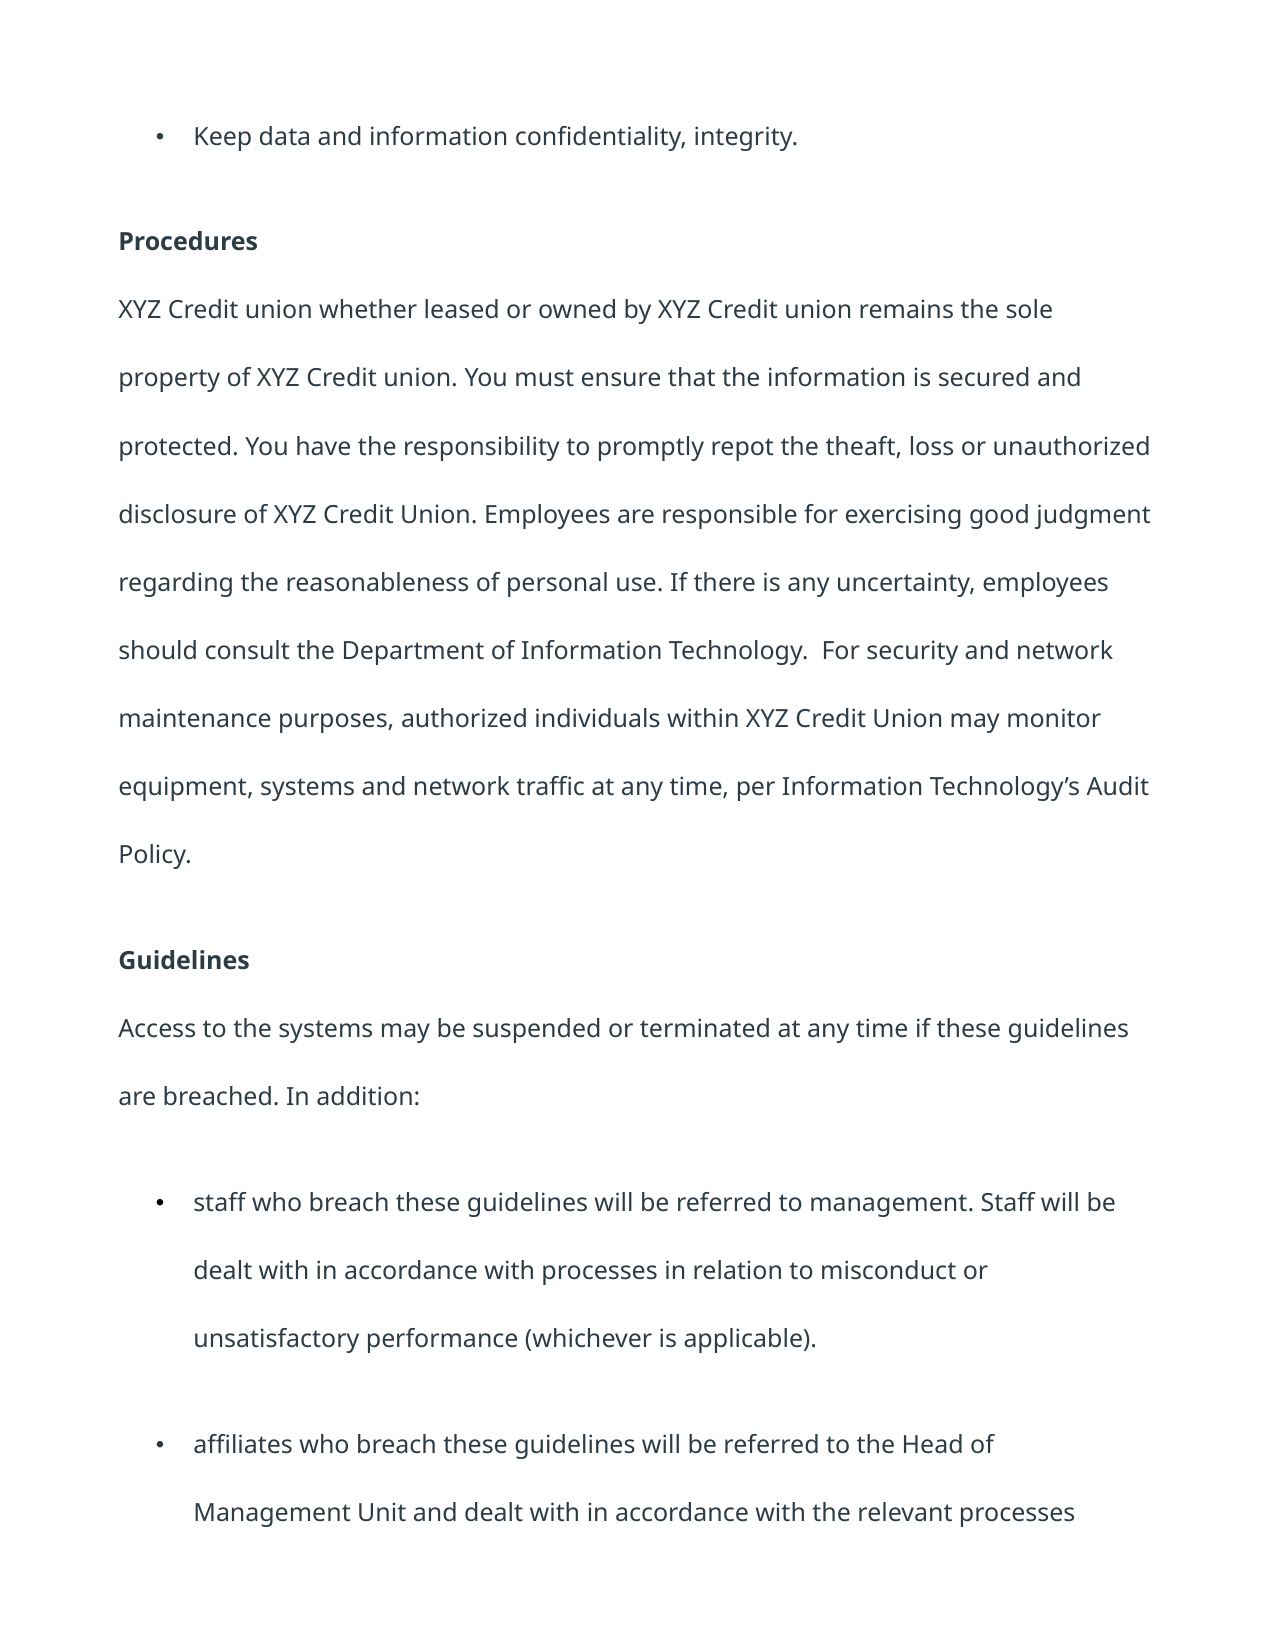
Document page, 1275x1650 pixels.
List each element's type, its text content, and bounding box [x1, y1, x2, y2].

list staff who breach these guidelines will be referred to management. Staff will be dealt with in accordance with processes in relation to misconduct or unsatisfactory performance (whichever is applicable). [156, 1184, 1157, 1355]
list Keep data and information confidentiality, integrity. [156, 118, 1157, 152]
text Guidelines Access to the systems may be suspended or terminated at any time if these guidelines are breached. In addition: [118, 942, 1157, 1113]
list affiliates who breach these guidelines will be referred to the Head of Management Unit and dealt with in accordance with the relevant processes [156, 1426, 1157, 1528]
text Procedures XYZ Credit union whether leased or owned by XYZ Credit union remains the sole property of XYZ Credit union. You must ensure that the information is secured and protected. You have the responsibility to promptly repot the theaft, loss or unauthorized disclosure of XYZ Credit Union. Employees are responsible for exercising good judgment regarding the reasonableness of personal use. If there is any uncertainty, employees should consult the Department of Information Technology. For security and network maintenance purposes, authorized individuals within XYZ Credit Union may monitor equipment, systems and network traffic at any time, per Information Technology’s Audit Policy. [118, 224, 1157, 871]
